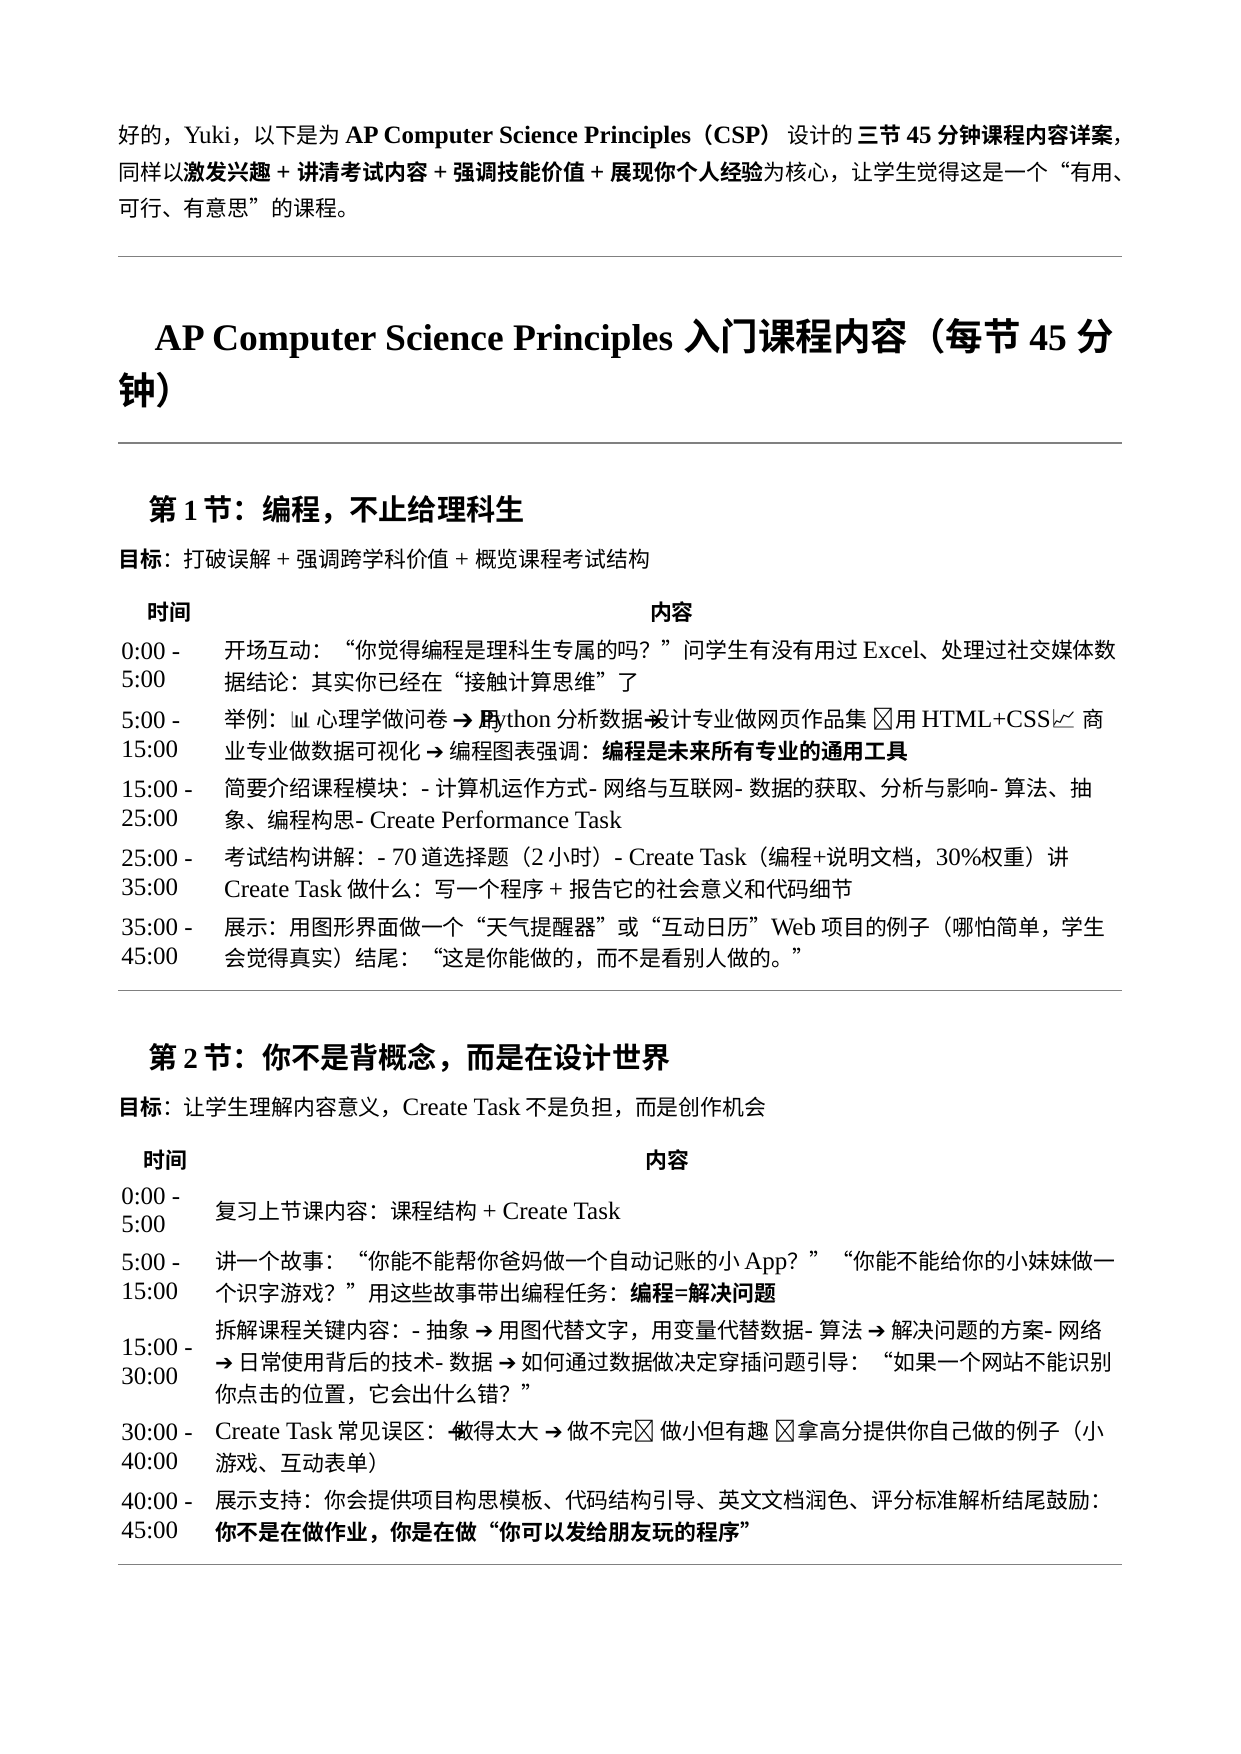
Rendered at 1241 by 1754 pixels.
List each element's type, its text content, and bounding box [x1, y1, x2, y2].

table_cell 举例：📊 心理学做问卷 ➔ 用Python分析数据🎨 设计专业做网页作品集 ➔ 用HTML+CSS📈 商业专业做数据可视化 ➔ 编程图表强调：编程是未来所有专业的通用工具 [221, 699, 1122, 768]
table_cell 开场互动：“你觉得编程是理科生专属的吗？”问学生有没有用过Excel、处理过社交媒体数据结论：其实你已经在“接触计算思维”了 [221, 630, 1122, 699]
table_cell 拆解课程关键内容：- 抽象 ➔ 用图代替文字，用变量代替数据- 算法 ➔ 解决问题的方案- 网络 ➔ 日常使用背后的技术- 数据 ➔ 如何通过数据做决定穿插问题引导：“如果一个网站不能识别你点击的位置，它会出什么错？” [212, 1310, 1122, 1411]
table_cell 15:00 - 30:00 [118, 1310, 212, 1411]
table_cell 15:00 - 25:00 [118, 768, 221, 837]
table_cell 展示：用图形界面做一个“天气提醒器”或“互动日历”Web项目的例子（哪怕简单，学生会觉得真实）结尾：“这是你能做的，而不是看别人做的。” [221, 907, 1122, 976]
table_header 内容 [221, 593, 1122, 630]
text 好的，Yuki，以下是为 AP Computer Science Principles（CSP） 设计的 三节 45 分钟课程内容详案，同样以激发兴趣 + 讲清考试内容 + 强调技能价值 + 展现你个人经验为核心，让学生觉得这是一个“有用、可行、有意思”的课程。 [118, 118, 1122, 222]
table_header 内容 [212, 1140, 1122, 1178]
table_cell 考试结构讲解：- 70道选择题（2小时）- Create Task（编程+说明文档，30%权重）讲Create Task做什么：写一个程序 + 报告它的社会意义和代码细节 [221, 838, 1122, 907]
table_cell 0:00 - 5:00 [118, 1178, 212, 1241]
text 目标：让学生理解内容意义，Create Task不是负担，而是创作机会 [118, 1089, 1122, 1121]
table_cell 5:00 - 15:00 [118, 1241, 212, 1310]
table_cell 讲一个故事：“你能不能帮你爸妈做一个自动记账的小App？”“你能不能给你的小妹妹做一个识字游戏？”用这些故事带出编程任务：编程=解决问题 [212, 1241, 1122, 1310]
table_cell Create Task常见误区：❌ 做得太大 ➔ 做不完✅ 做小但有趣 ➔ 拿高分提供你自己做的例子（小游戏、互动表单） [212, 1411, 1122, 1480]
table_cell 简要介绍课程模块：- 计算机运作方式- 网络与互联网- 数据的获取、分析与影响- 算法、抽象、编程构思- Create Performance Task [221, 768, 1122, 837]
table_cell 35:00 - 45:00 [118, 907, 221, 976]
table_cell 展示支持：你会提供项目构思模板、代码结构引导、英文文档润色、评分标准解析结尾鼓励：你不是在做作业，你是在做“你可以发给朋友玩的程序” [212, 1480, 1122, 1549]
table_cell 复习上节课内容：课程结构 + Create Task [212, 1178, 1122, 1241]
table_cell 40:00 - 45:00 [118, 1480, 212, 1549]
subtitle 📘 第1节：编程，不止给理科生 [118, 487, 1122, 529]
table_cell 5:00 - 15:00 [118, 699, 221, 768]
table_cell 30:00 - 40:00 [118, 1411, 212, 1480]
table_header 时间 [118, 593, 221, 630]
table_cell 0:00 - 5:00 [118, 630, 221, 699]
table_cell 25:00 - 35:00 [118, 838, 221, 907]
subtitle 🌐 AP Computer Science Principles 入门课程内容（每节 45 分钟） [118, 307, 1122, 415]
text 目标：打破误解 + 强调跨学科价值 + 概览课程考试结构 [118, 542, 1122, 573]
subtitle 📙 第2节：你不是背概念，而是在设计世界 [118, 1035, 1122, 1077]
table_header 时间 [118, 1140, 212, 1178]
